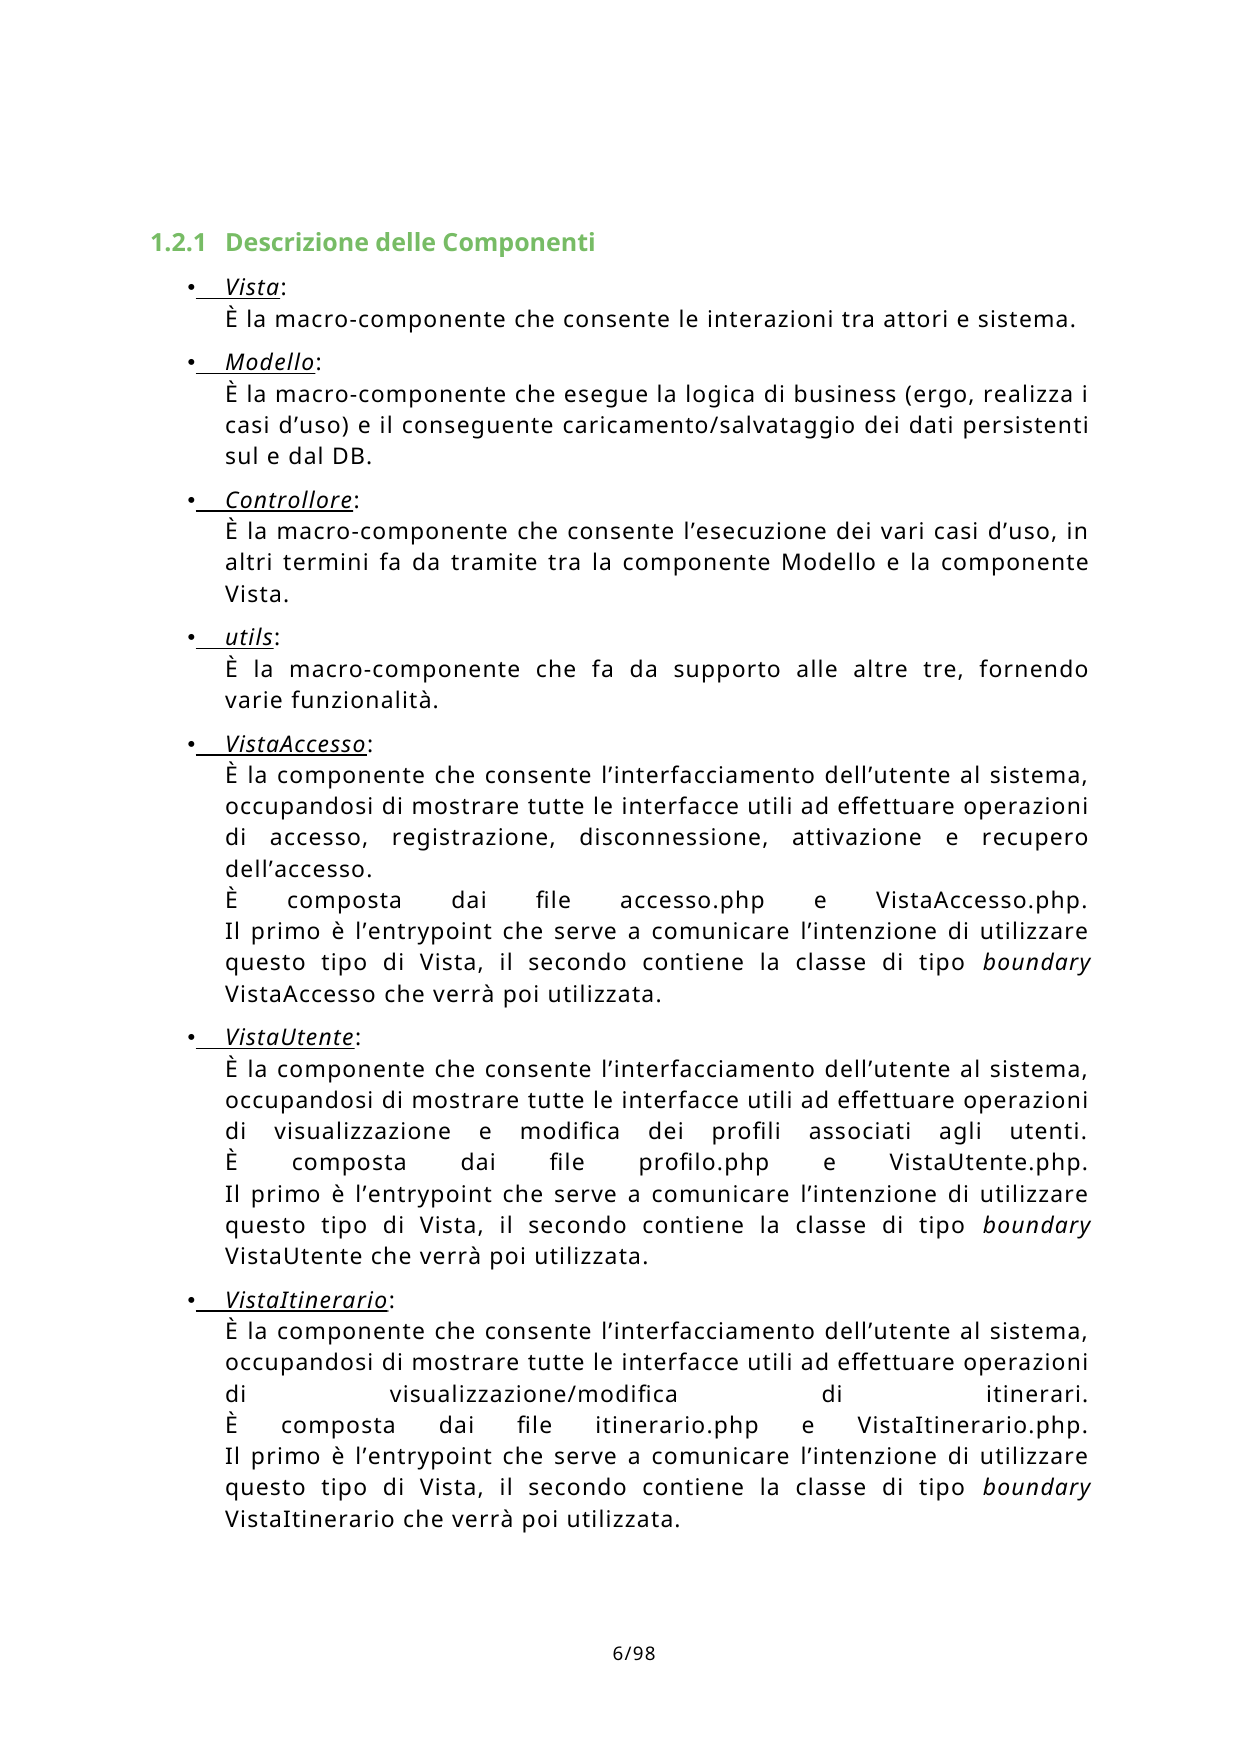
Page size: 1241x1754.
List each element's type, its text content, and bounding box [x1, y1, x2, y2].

list VistaUtente: È la componente che consente l’interfacciamento dell’utente al sistema, occupandosi di mostrare tutte le interfacce utili ad effettuare operazioni di visualizzazione e modifica dei profili associati agli utenti. È composta dai file profilo.php e VistaUtente.php. Il primo è l’entrypoint che serve a comunicare l’intenzione di utilizzare questo tipo di Vista, il secondo contiene la classe di tipo boundary VistaUtente che verrà poi utilizzata. [187, 1021, 1090, 1271]
list Vista: È la macro-componente che consente le interazioni tra attori e sistema. [187, 271, 1090, 334]
list VistaAccesso: È la componente che consente l’interfacciamento dell’utente al sistema, occupandosi di mostrare tutte le interfacce utili ad effettuare operazioni di accesso, registrazione, disconnessione, attivazione e recupero dell’accesso. È composta dai file accesso.php e VistaAccesso.php. Il primo è l’entrypoint che serve a comunicare l’intenzione di utilizzare questo tipo di Vista, il secondo contiene la classe di tipo boundary VistaAccesso che verrà poi utilizzata. [187, 728, 1090, 1009]
subtitle Descrizione delle Componenti [150, 225, 1090, 259]
list VistaItinerario: È la componente che consente l’interfacciamento dell’utente al sistema, occupandosi di mostrare tutte le interfacce utili ad effettuare operazioni di visualizzazione/modifica di itinerari. È composta dai file itinerario.php e VistaItinerario.php. Il primo è l’entrypoint che serve a comunicare l’intenzione di utilizzare questo tipo di Vista, il secondo contiene la classe di tipo boundary VistaItinerario che verrà poi utilizzata. [187, 1284, 1090, 1534]
list Controllore: È la macro-componente che consente l’esecuzione dei vari casi d’uso, in altri termini fa da tramite tra la componente Modello e la componente Vista. [187, 484, 1090, 609]
list utils: È la macro-componente che fa da supporto alle altre tre, fornendo varie funzionalità. [187, 621, 1090, 715]
list Modello: È la macro-componente che esegue la logica di business (ergo, realizza i casi d’uso) e il conseguente caricamento/salvataggio dei dati persistenti sul e dal DB. [187, 346, 1090, 471]
